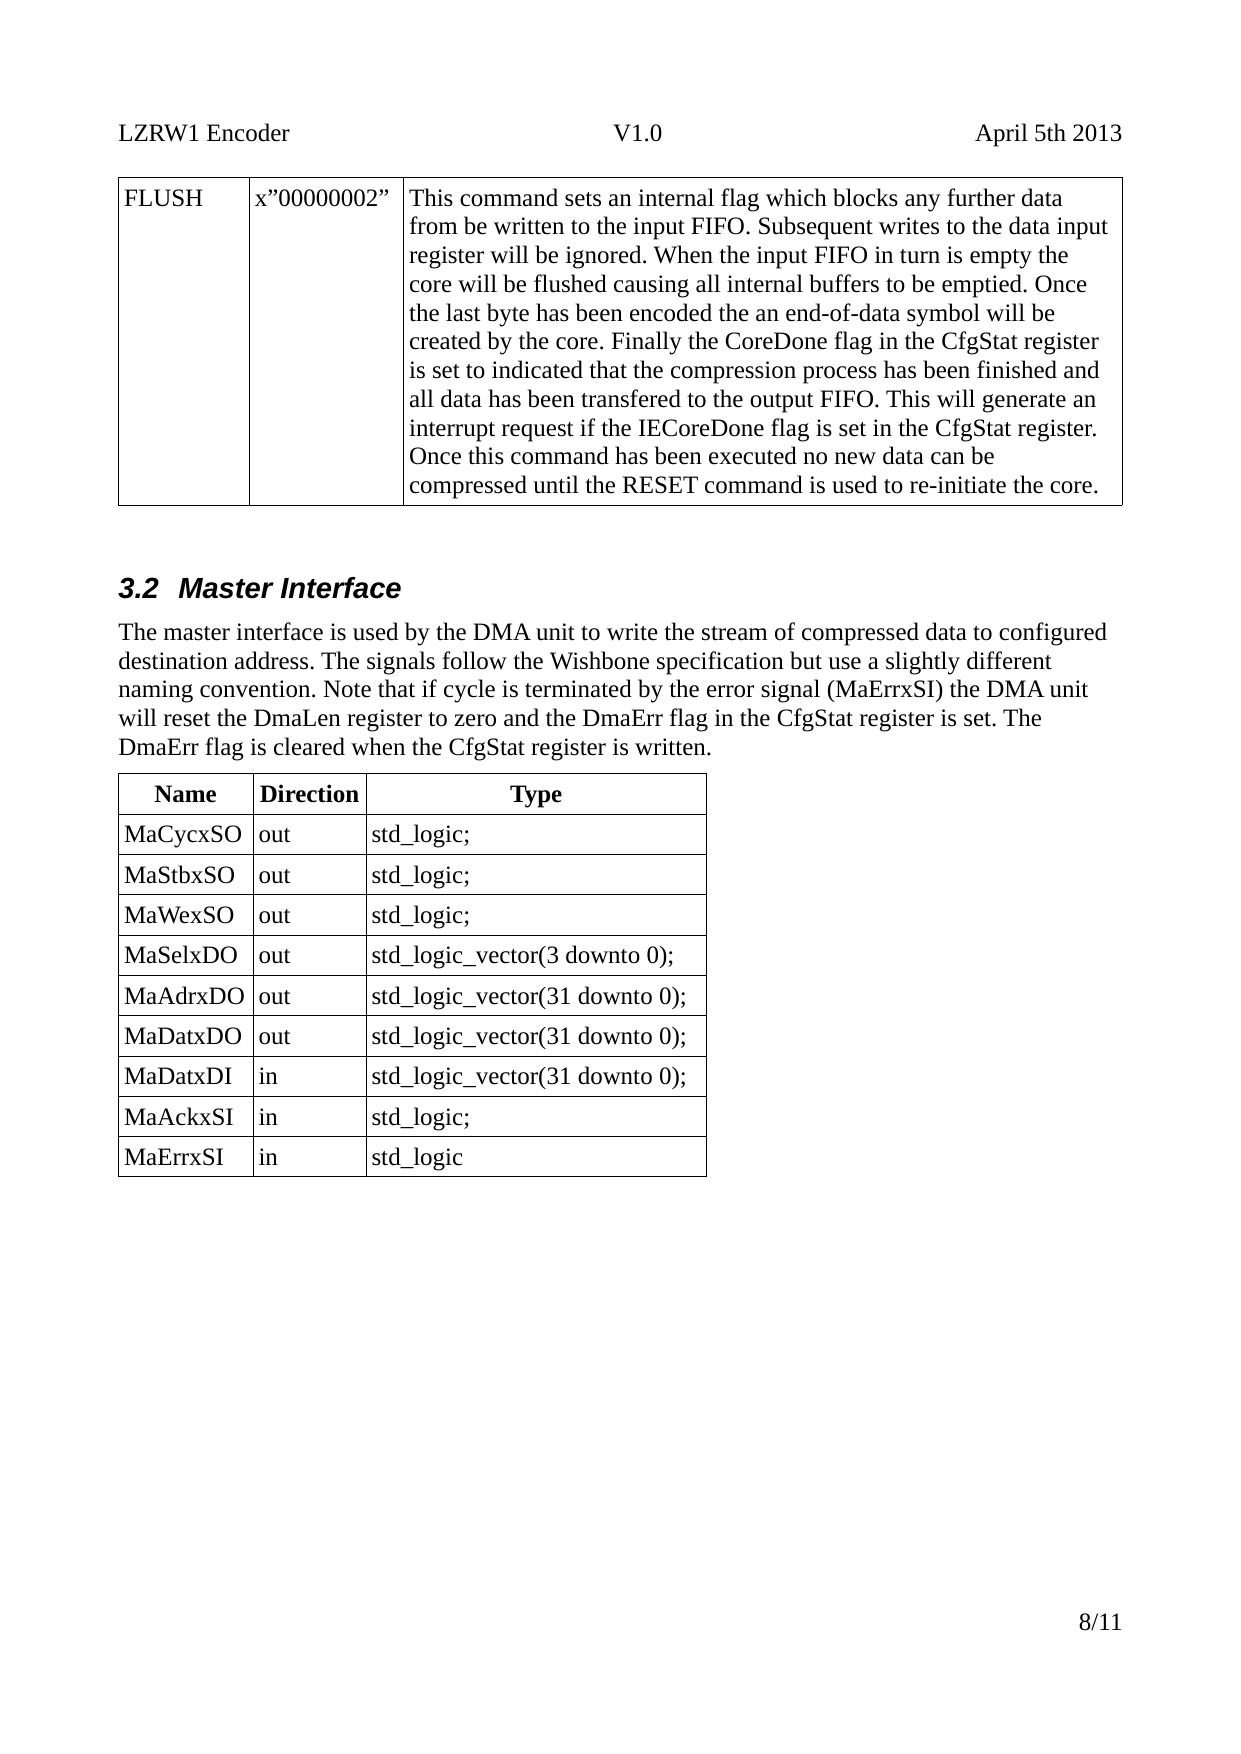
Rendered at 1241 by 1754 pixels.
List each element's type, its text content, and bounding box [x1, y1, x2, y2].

table_header Direction [254, 774, 366, 814]
table_cell in [254, 1137, 366, 1176]
table_cell out [254, 815, 366, 854]
table_cell std_logic; [367, 815, 706, 854]
text The master interface is used by the DMA unit to write the stream of compressed data to configured destination address. The signals follow the Wishbone specification but use a slightly different naming convention. Note that if cycle is terminated by the error signal (MaErrxSI) the DMA unit will reset the DmaLen register to zero and the DmaErr flag in the CfgStat register is set. The DmaErr flag is cleared when the CfgStat register is written. [118, 617, 1122, 761]
subtitle Master Interface [118, 571, 1122, 604]
table_cell std_logic; [367, 1097, 706, 1136]
table_cell This command sets an internal flag which blocks any further data from be written to the input FIFO. Subsequent writes to the data input register will be ignored. When the input FIFO in turn is empty the core will be flushed causing all internal buffers to be emptied. Once the last byte has been encoded the an end-of-data symbol will be created by the core. Finally the CoreDone flag in the CfgStat register is set to indicated that the compression process has been finished and all data has been transfered to the output FIFO. This will generate an interrupt request if the IECoreDone flag is set in the CfgStat register. Once this command has been executed no new data can be compressed until the RESET command is used to re-initiate the core. [404, 178, 1122, 505]
table_cell x”00000002” [250, 178, 403, 505]
table_cell MaDatxDO [119, 1016, 253, 1056]
table_cell std_logic [367, 1137, 706, 1176]
table_header Name [119, 774, 253, 814]
table_cell MaAckxSI [119, 1097, 253, 1136]
table_header Type [367, 774, 706, 814]
table_cell MaWexSO [119, 895, 253, 934]
table_cell MaSelxDO [119, 936, 253, 975]
table_cell std_logic_vector(31 downto 0); [367, 1016, 706, 1056]
table_cell MaCycxSO [119, 815, 253, 854]
table_cell FLUSH [119, 178, 249, 505]
table_cell std_logic; [367, 895, 706, 934]
table_cell out [254, 855, 366, 894]
table_cell MaAdrxDO [119, 976, 253, 1015]
table_cell out [254, 976, 366, 1015]
table_cell MaStbxSO [119, 855, 253, 894]
table_cell std_logic; [367, 855, 706, 894]
table_cell in [254, 1057, 366, 1096]
table_cell out [254, 1016, 366, 1056]
table_cell MaErrxSI [119, 1137, 253, 1176]
table_cell std_logic_vector(31 downto 0); [367, 1057, 706, 1096]
table_cell out [254, 895, 366, 934]
table_cell out [254, 936, 366, 975]
table_cell std_logic_vector(31 downto 0); [367, 976, 706, 1015]
table_cell in [254, 1097, 366, 1136]
table_cell MaDatxDI [119, 1057, 253, 1096]
table_cell std_logic_vector(3 downto 0); [367, 936, 706, 975]
